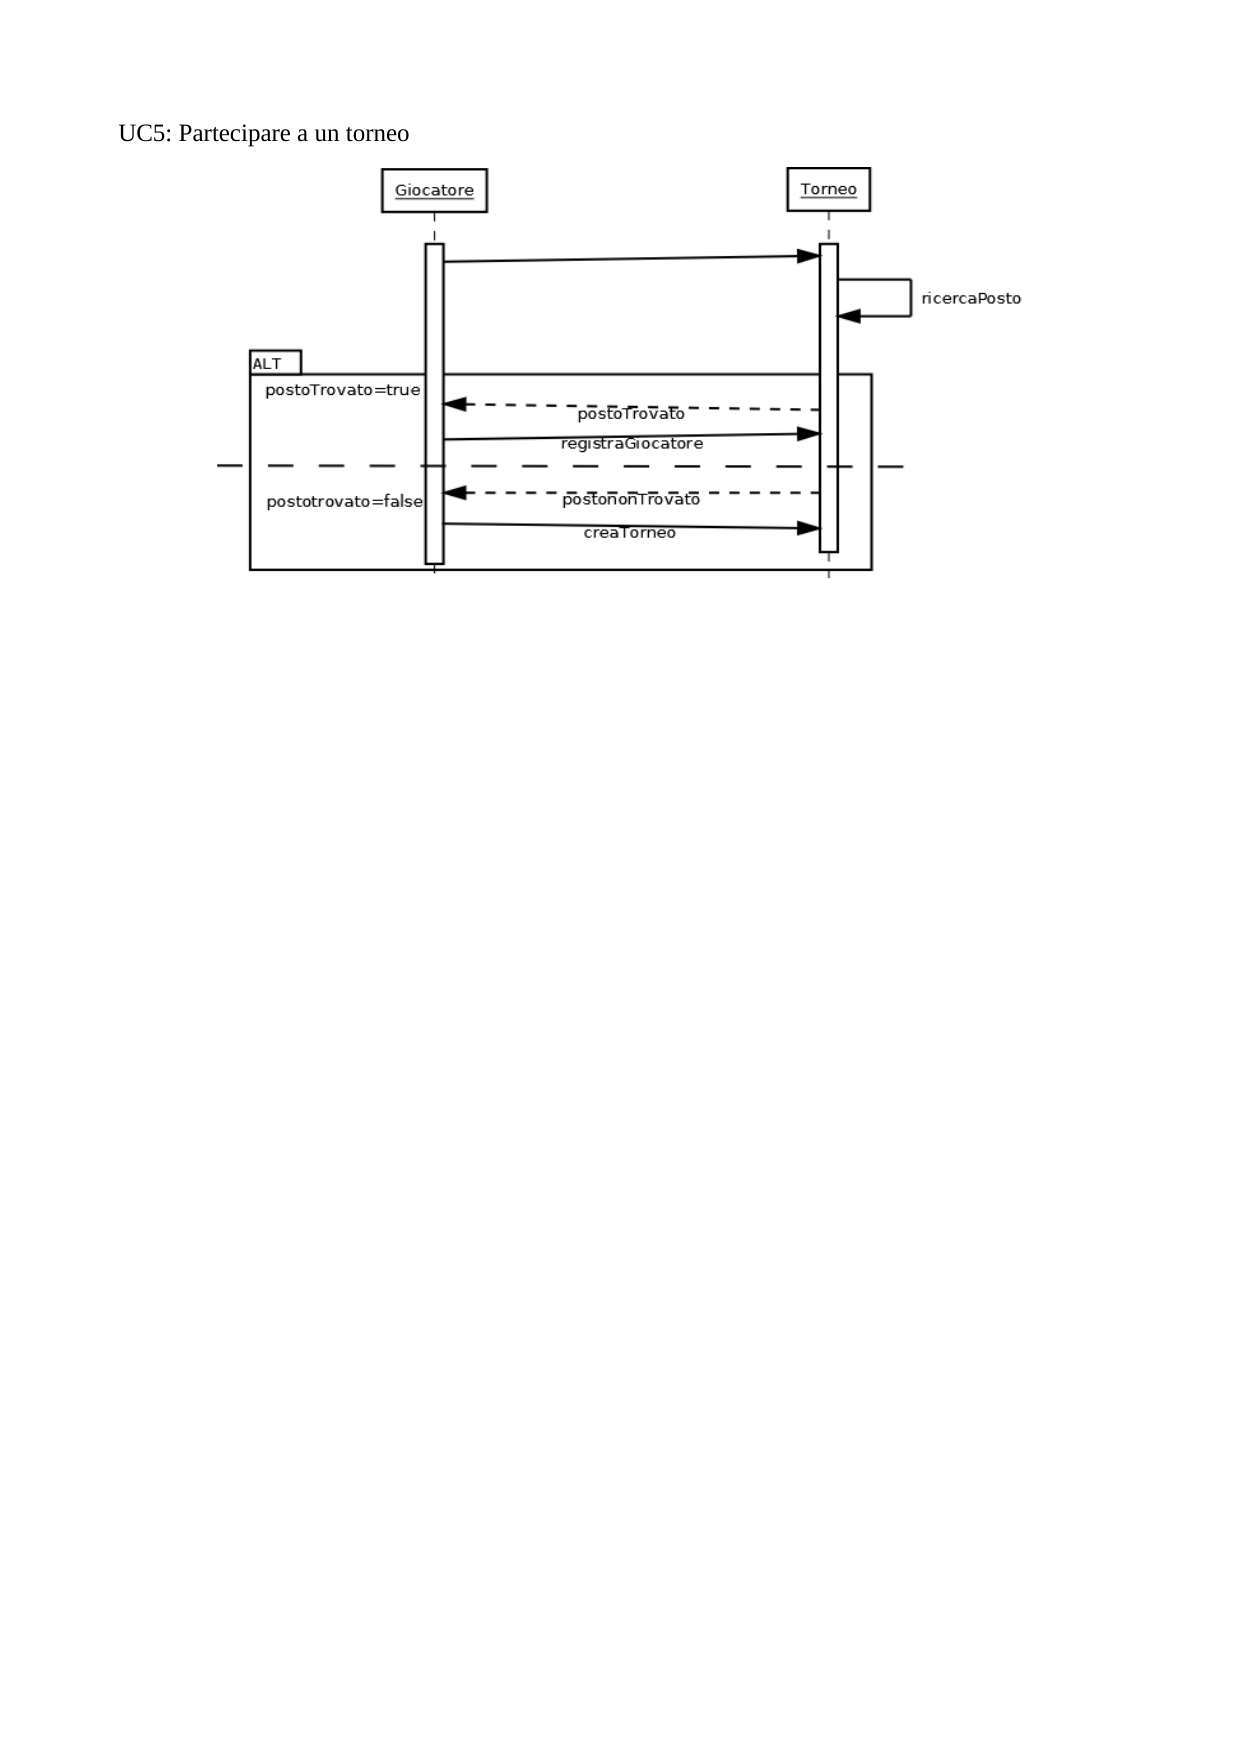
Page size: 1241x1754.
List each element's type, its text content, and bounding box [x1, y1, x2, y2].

text UC5: Partecipare a un torneo [118, 118, 1122, 147]
picture [216, 167, 1024, 583]
